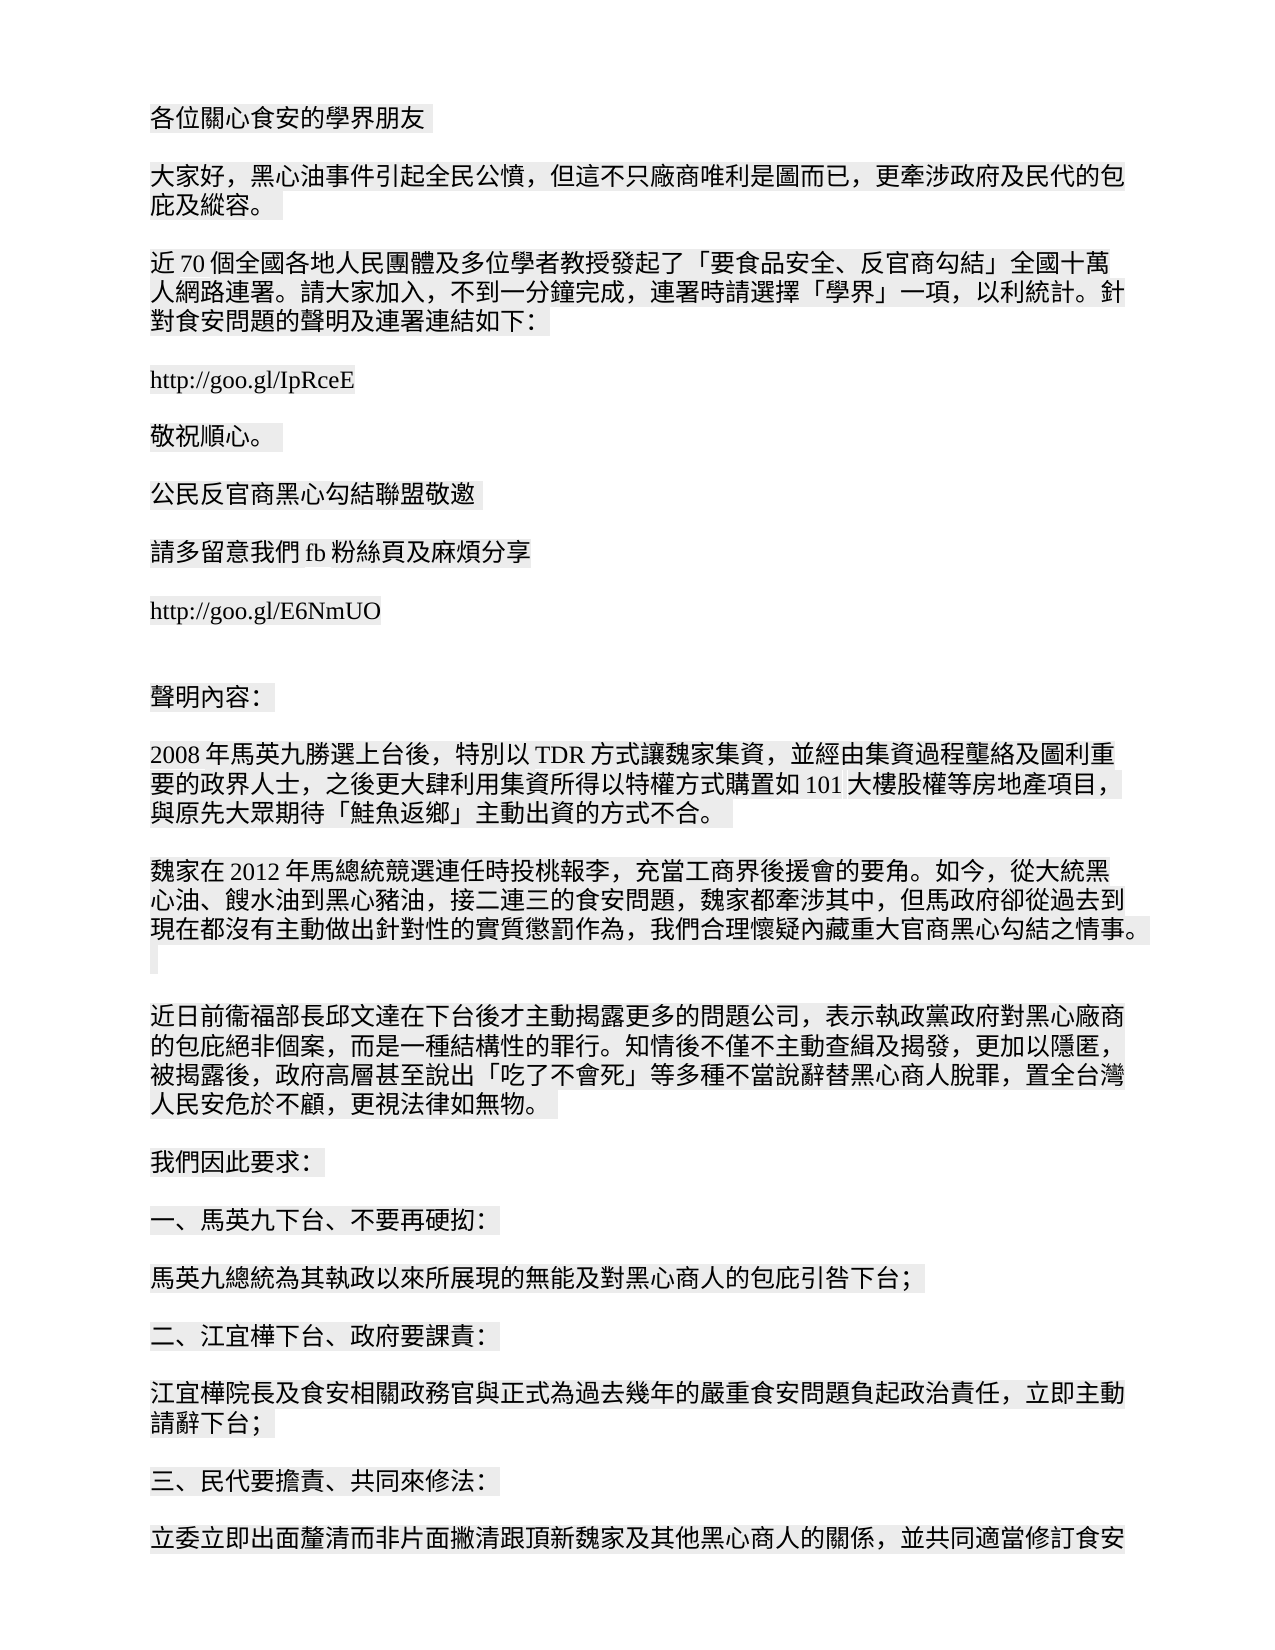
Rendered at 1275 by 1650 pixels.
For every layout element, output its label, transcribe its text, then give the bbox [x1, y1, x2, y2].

text 收到底下這樣一個下流的聯署。這個民x黨及其一些同路人，真是x它媽的很厲害很無恥，整天除了造謠就是造謠，不管什麼事都能炒作。先是無中生有、造謠說什麼馬英九拿了頂新集團十億，接著就開始把這一切食用油的問題和國民黨畫上等號。媽的，真是無恥下流齷齪到極點，什麼都要搞政治。 選舉快到了，用肚臍想也知道，這樣一些食安問題將會對國民黨帶來多大的傷害，但也只有馬英九這種奉公守法不太會玩政治的笨蛋，才會在選前去揭發這些事。 這樣一些事，存在幾十年，任何一個黨都脫離不了關係，它恰恰只是反映台灣社會各行各業的一種全民黑心素質而已。 餿水油早在幾年前屏東就有許多人不斷檢舉，但民進黨執政的屏東縣政府卻完全沒有任何作為，逼得檢舉人只好跨區來台中，透過檢調才揭發。 誰要下台，我沒意見。但把所有責任全歸給一個人、一個黨，進而把自己裝扮成打擊黑心的光明之士，卻是睜眼說瞎話，不要臉至極。 若要論責任，那個綠色的人渣黨豈不是應該負更大的責任。頂新集團正是在民進黨執政期間力邀回台投資，而且不只是力邀，更是特別抬舉，抬轎子去請回來的。 當時是阿扁當總統，對頂新公開極為推崇，說他們將造福台灣社會，是 "台灣人的驕傲"，而且還高喊頂新、味全 "萬歲萬歲萬萬歲"。 阿扁並跟現在在監牢裏的頂新老董魏姓兄弟攜手暢飲頂新集團出品的牛奶，阿扁還高舉大拇指喊讚讚讚。 民進黨當年力邀頂新從大陸衣錦返鄉回台投資，誰是當年的陸委會主委，就是蔡英文。 而且，據檢調資料指出： 2005年頂新併購「正義」公司後，關閉榨豬油部門，原「正義」公司的往來廠商楊振益，就到越南投資「大幸福」公司，再與頂新集團高層搭上線。自2006年起，頂新就透過楊振益，向「大幸福」公司進口越南劣質飼料油。 這些事情早在民進黨執政時期就已發生，而當時行政院長是誰呢？就是蘇貞昌，行政院副院長是誰呢？就是蔡英文。 現在這些渾蛋卻竟然變成打擊黑心的光明之士，媽的，實在有夠齷齪下流。不但把一切責任推給責任成份不大的馬英九和國民黨，而且造謠說什麼馬英九拿了十億。這些混蛋實在是黑心透了頂。 當然，同樣可恥的是那些總是舉著光明旗來拉綠打藍的所謂公正人士或碗糕公民團體。 我並不認為民進黨當初邀請頂新回台投資是錯的，我也不認為頂新是個妖魔集團；台灣哪個集團會比頂新更乾淨，不妨請他站出來接受我們的表揚。 我只是說，如果硬要把頂新給妖魔化，那麼，跟這個妖魔走得最近、當初不但力邀、抬舉而且還高喊萬歲萬歲萬萬歲的就是民進黨及當下這些儼然正義光明之士的無恥綠營政客。 講到政治一些人一些事，真是寫來滿紙污穢，非常齷齪可恥。正所謂 "好話說盡，壞事做絕"，然而人們卻把這樣一些無恥下流政客及其尾巴團體給當成正義救星。 陳真 2014. 10.31. ============ 敬邀各位老師教授加入食安連署 各位關心食安的學界朋友 大家好，黑心油事件引起全民公憤，但這不只廠商唯利是圖而已，更牽涉政府及民代的包庇及縱容。 近70個全國各地人民團體及多位學者教授發起了「要食品安全、反官商勾結」全國十萬人網路連署。請大家加入，不到一分鐘完成，連署時請選擇「學界」一項，以利統計。針對食安問題的聲明及連署連結如下： http://goo.gl/IpRceE 敬祝順心。 公民反官商黑心勾結聯盟敬邀 請多留意我們fb粉絲頁及麻煩分享 http://goo.gl/E6NmUO 聲明內容： 2008年馬英九勝選上台後，特別以TDR方式讓魏家集資，並經由集資過程壟絡及圖利重要的政界人士，之後更大肆利用集資所得以特權方式購置如101大樓股權等房地產項目，與原先大眾期待「鮭魚返鄉」主動出資的方式不合。 魏家在2012年馬總統競選連任時投桃報李，充當工商界後援會的要角。如今，從大統黑心油、餿水油到黑心豬油，接二連三的食安問題，魏家都牽涉其中，但馬政府卻從過去到現在都沒有主動做出針對性的實質懲罰作為，我們合理懷疑內藏重大官商黑心勾結之情事。 近日前衞福部長邱文達在下台後才主動揭露更多的問題公司，表示執政黨政府對黑心廠商的包庇絕非個案，而是一種結構性的罪行。知情後不僅不主動查緝及揭發，更加以隱匿，被揭露後，政府高層甚至說出「吃了不會死」等多種不當說辭替黑心商人脫罪，置全台灣人民安危於不顧，更視法律如無物。 我們因此要求： 一、馬英九下台、不要再硬抝： 馬英九總統為其執政以來所展現的無能及對黑心商人的包庇引咎下台； 二、江宜樺下台、政府要課責： 江宜樺院長及食安相關政務官與正式為過去幾年的嚴重食安問題負起政治責任，立即主動請辭下台； 三、民代要擔責、共同來修法： 立委立即出面釐清而非片面撇清跟頂新魏家及其他黑心商人的關係，並共同適當修訂食安相關法規； 四、食安總檢討、資訊要透明： 政府應立刻重新檢討並提升食品檢驗、稽核與認證機制的效能，建置檢驗與稽核之資訊透明平台供大眾完整資訊以做出有效監督，而不是疊床架屋設立黑箱「食安辦公室」； 五、司法給正義、行政展魄力： 司法檢調及食安相關行政單位儘速對所有黑心商人及其企業採取應有之調查行為及法律或公權力制裁行動； 六、頂新要賠償、消失於台灣： 頂新魏家為所造成的傷害完全負責，作出應有賠償，並結束所有在台營業單位，全面退出台灣食品、媒體、資通訊等所有市場。 我們亦在此呼籲台灣人民共同加入以下的行動： 一、追究行政院長江宜樺即以降之政府單位主管、官員等相關人士的政治責任； 二、全面抵制所有黑心商人的公司產品及各有關企業，並要求司法單位予以嚴懲； 三、將我們對食安問題上政府失能的憤怒，在選舉投票時充分表達。 共同發起連署聲明之團體（按筆序繁至簡） 議會革新聯盟 福爾摩鯊會社 臺左維新 龜島社 獨臺新社 嘉義人民民主論壇 綠色酷兒協會 監票者聯盟 奪回桃園青年陣線 新竹市公害防治協會 搶救南崁珍貴老樹老房子聯盟 黑色島國青年陣線 雲林公民行動聯盟 港澳在台民主同盟 喚醒彰化青年聯盟 割闌尾計劃／割闌尾高雄區 陳文成博士紀念基金會 淨竹文教基金會 淡海青年陣線 基隆青年陣線 基進側翼 桃園縣教育產業工會 桃園客家聯盟 桃園在地聯盟 捍衛苗栗青年聯盟 社區大學全國促進會 守護三崁店聯盟 全國反浮濫自經區在地團體大聯盟 全面罷免連線 民主黑衫軍 民主鬥陣 打狗少年軍 台灣護樹協會 台灣關懷中國人權聯盟 台灣維吾爾之友會 台灣農村陣線 台灣勞工陣線 台灣教授協會 台灣國辦公室 台灣原住民族政策協會 台灣南社 台灣青年反共救國團 台灣東社（花蓮） 台灣東社（台東） 台灣居住正義協會 台灣和平草根聯盟 台灣北社 台灣生態學會 台灣中社 台灣大學工會 台灣人權文化協會 台南社區大學硏究發展學會 台南社區大學 台南市政監督聯盟 公投護台灣聯盟 公民攝影守護民主陣線 公民監督國會聯盟 公民自主機動陣線 公民反官商黑心勾結聯盟 大臺中市政監督聯盟 大員公民陣線 三線共進會 人本教育基金會 LIMA台灣原住民青年團 其他連署之團體 （按筆序繁至簡） 地球公民基金會 高等教育產業工會 公義生態社會聯盟 陸續増加中...... 藝文界 柯一正 吳志寧 蕭賀碩 游阿媽樂團 烤秋勤 勞動服務 農村武裝青年 [150, 75, 1125, 1554]
